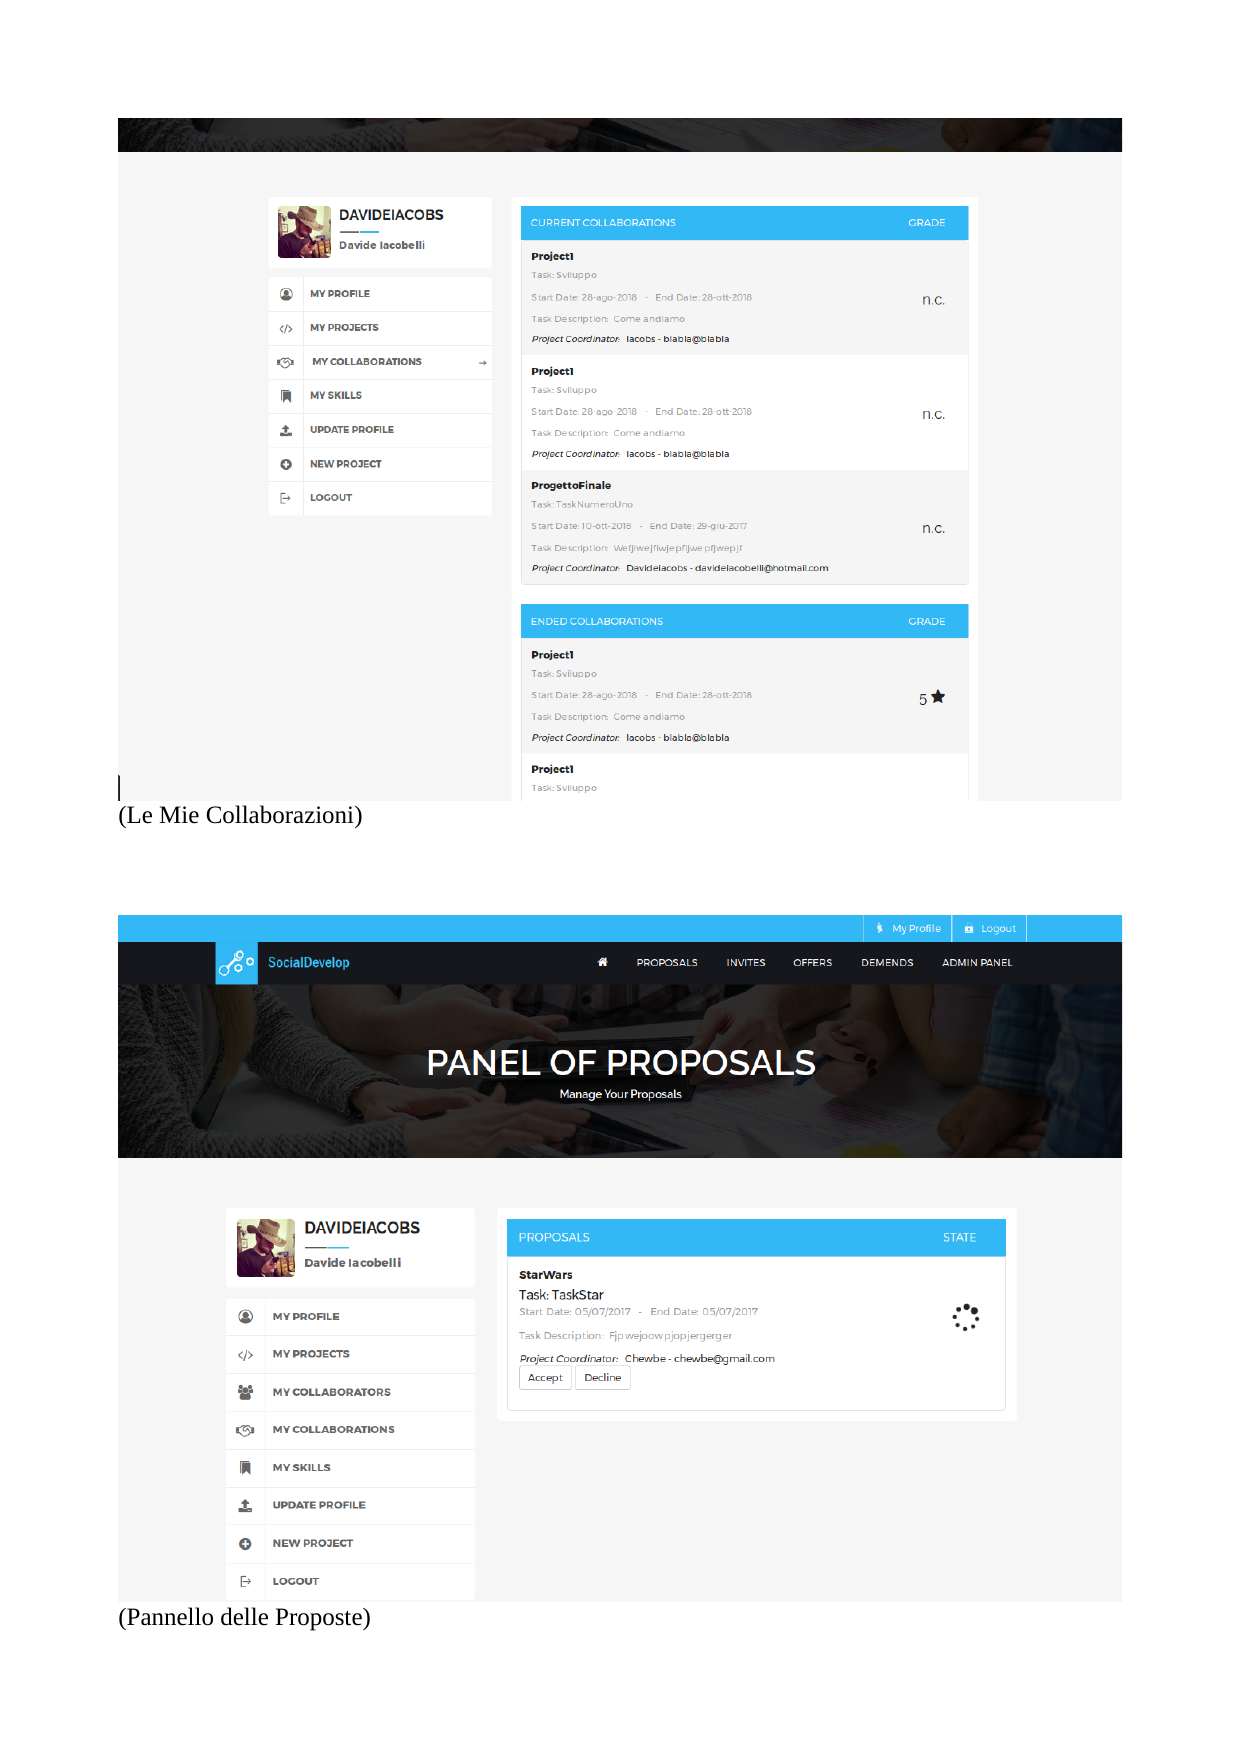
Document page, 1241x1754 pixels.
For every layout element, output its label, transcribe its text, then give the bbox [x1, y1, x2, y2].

picture [118, 118, 1123, 801]
text (Pannello delle Proposte) [118, 1602, 1122, 1630]
text (Le Mie Collaborazioni) [118, 801, 1122, 829]
picture [118, 915, 1123, 1602]
